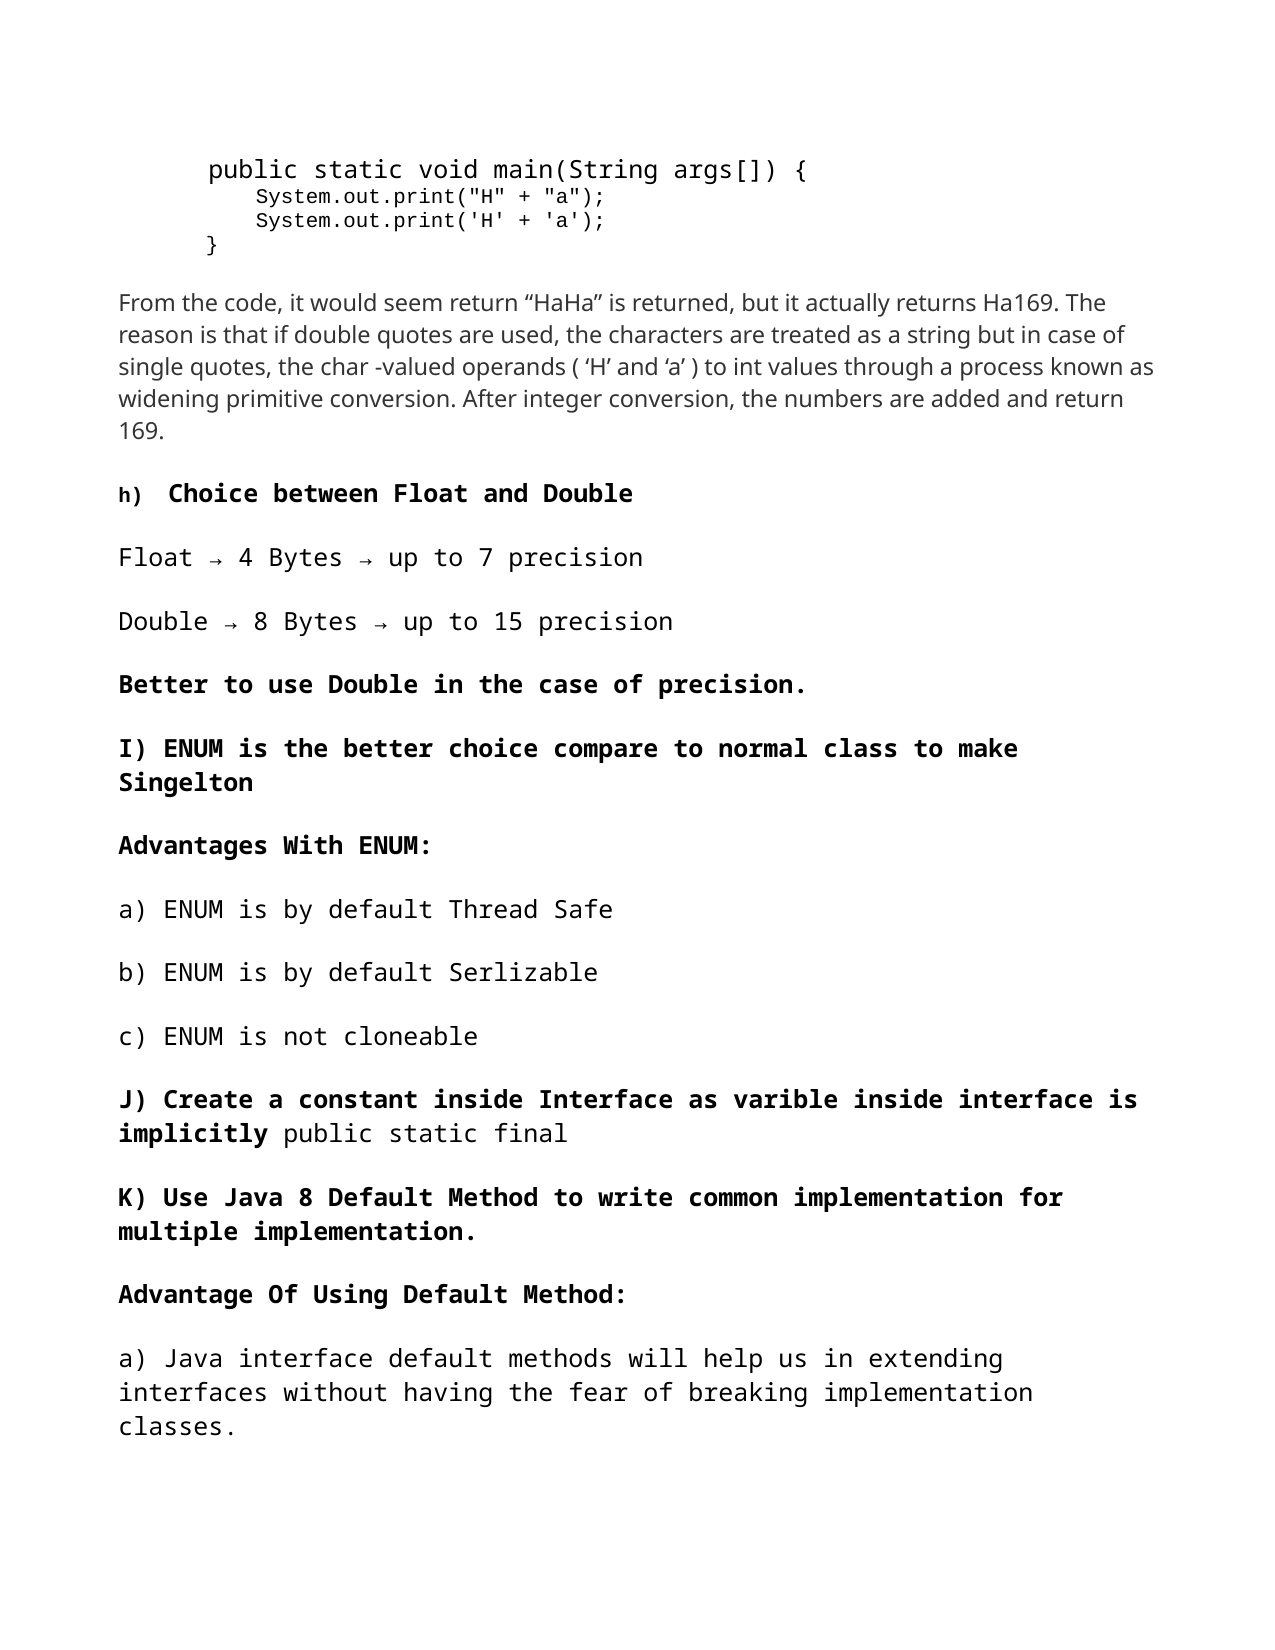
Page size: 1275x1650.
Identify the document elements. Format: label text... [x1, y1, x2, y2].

text Better to use Double in the case of precision. [118, 667, 1157, 701]
text h) Choice between Float and Double [118, 476, 1157, 510]
text a) Java interface default methods will help us in extending interfaces without having the fear of breaking implementation classes. [118, 1341, 1157, 1443]
text b) ENUM is by default Serlizable [118, 955, 1157, 989]
text public static void main(String args[]) { [118, 152, 1157, 186]
text K) Use Java 8 Default Method to write common implementation for multiple implementation. [118, 1179, 1157, 1248]
text Double → 8 Bytes → up to 15 precision [118, 603, 1157, 637]
text System.out.print("H" + "a"); [118, 186, 1157, 210]
text a) ENUM is by default Thread Safe [118, 891, 1157, 925]
text J) Create a constant inside Interface as varible inside interface is implicitly public static final [118, 1082, 1157, 1150]
text I) ENUM is the better choice compare to normal class to make Singelton [118, 730, 1157, 798]
text } [118, 233, 1157, 257]
text Advantages With ENUM: [118, 828, 1157, 862]
text System.out.print('H' + 'a'); [118, 210, 1157, 233]
text Advantage Of Using Default Method: [118, 1277, 1157, 1311]
text Float → 4 Bytes → up to 7 precision [118, 539, 1157, 574]
text From the code, it would seem return “HaHa” is returned, but it actually returns Ha169. The reason is that if double quotes are used, the characters are treated as a string but in case of single quotes, the char -valued operands ( ‘H’ and ‘a’ ) to int values through a process known as widening primitive conversion. After integer conversion, the numbers are added and return 169. [118, 287, 1157, 447]
text c) ENUM is not cloneable [118, 1018, 1157, 1052]
